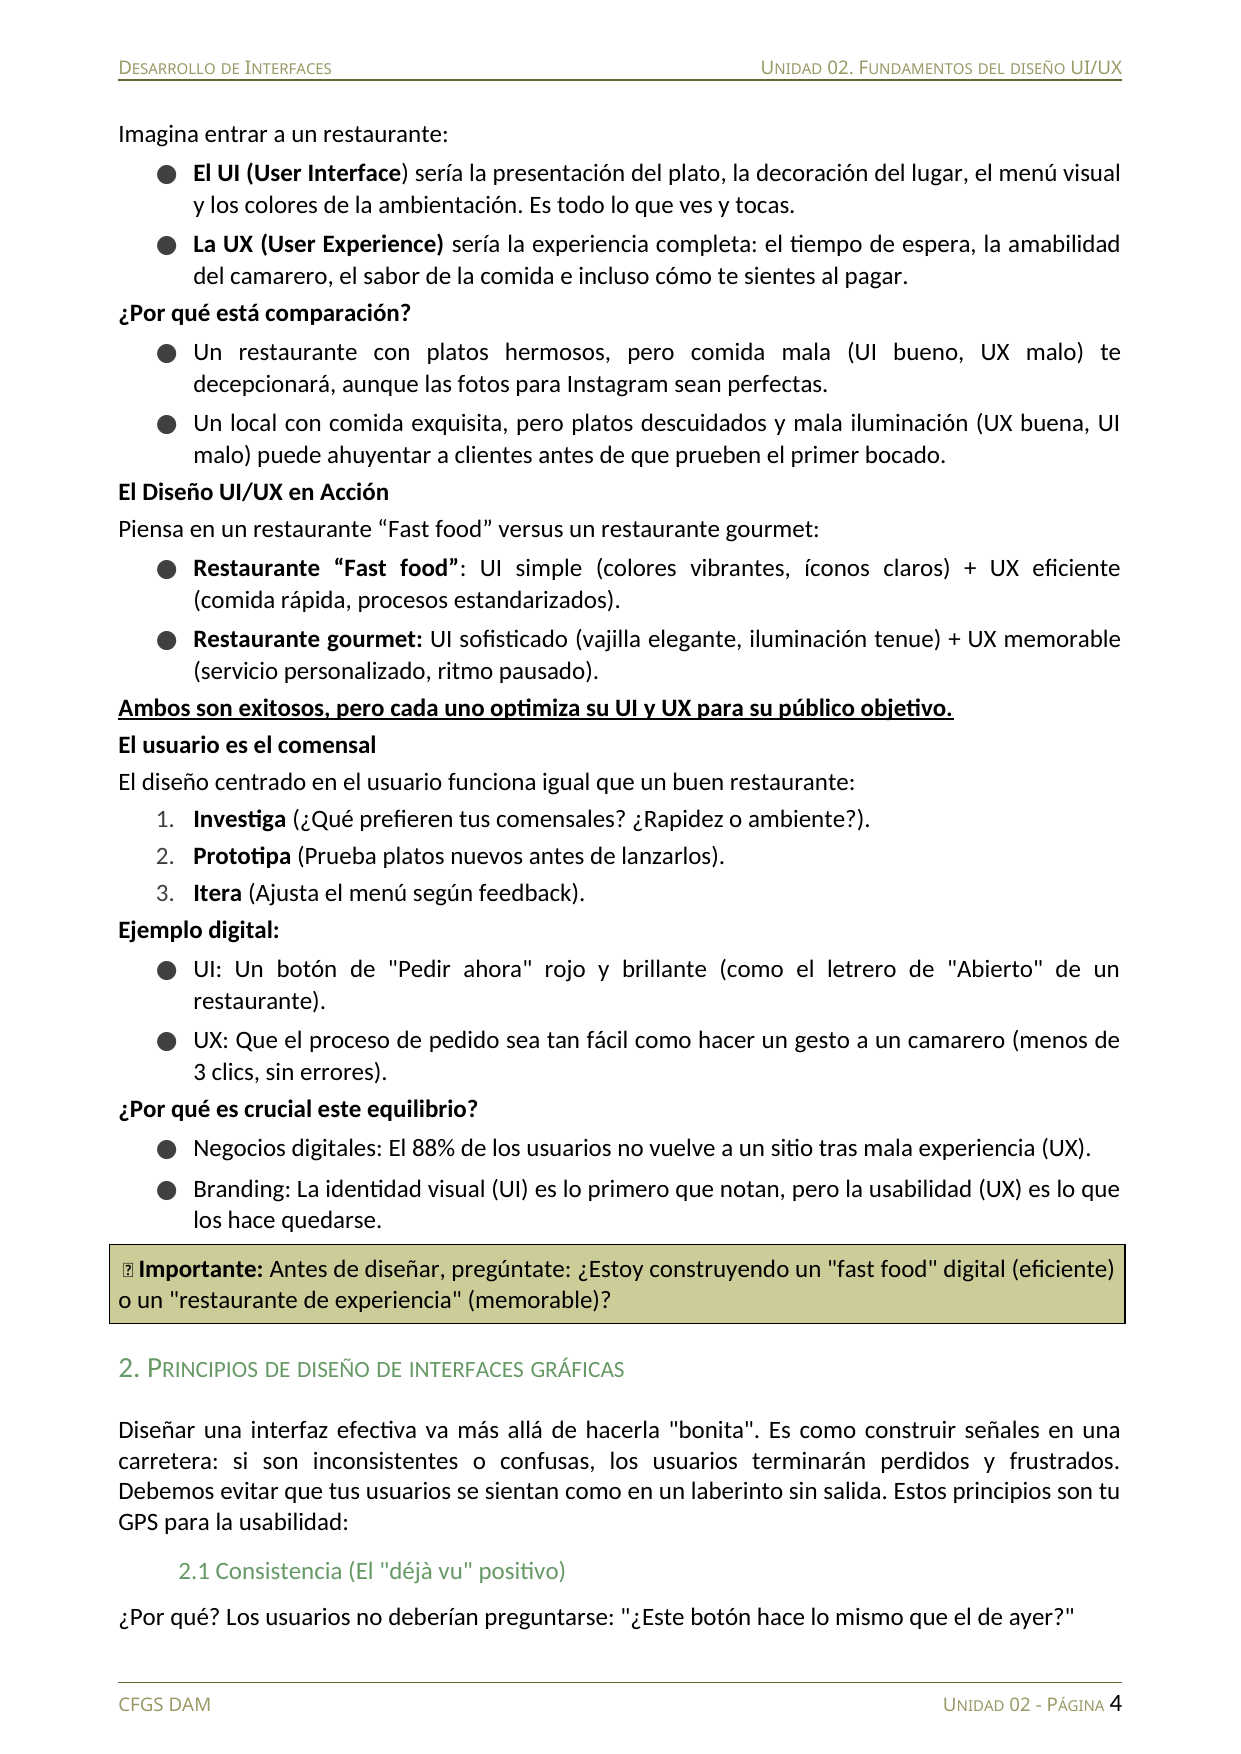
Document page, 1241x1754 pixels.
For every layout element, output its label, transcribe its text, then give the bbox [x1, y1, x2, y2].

text Imagina entrar a un restaurante: [118, 118, 1122, 148]
text El diseño centrado en el usuario funciona igual que un buen restaurante: [118, 766, 1122, 797]
list Restaurante gourmet: UI sofisticado (vajilla elegante, iluminación tenue) + UX memorable (servicio personalizado, ritmo pausado). [156, 621, 1122, 686]
list Restaurante “Fast food”: UI simple (colores vibrantes, íconos claros) + UX eficiente (comida rápida, procesos estandarizados). [156, 550, 1122, 615]
text 📖 Importante: Antes de diseñar, pregúntate: ¿Estoy construyendo un "fast food" digital (eficiente) o un "restaurante de experiencia" (memorable)? [110, 1245, 1124, 1323]
text ¿Por qué? Los usuarios no deberían preguntarse: "¿Este botón hace lo mismo que el de ayer?" [118, 1601, 1122, 1631]
list UX: Que el proceso de pedido sea tan fácil como hacer un gesto a un camarero (menos de 3 clics, sin errores). [156, 1022, 1122, 1087]
text ¿Por qué es crucial este equilibrio? [118, 1093, 1122, 1124]
text Ambos son exitosos, pero cada uno optimiza su UI y UX para su público objetivo. [118, 692, 1122, 723]
list Prototipa (Prueba platos nuevos antes de lanzarlos). [156, 840, 1122, 871]
list UI: Un botón de "Pedir ahora" rojo y brillante (como el letrero de "Abierto" de un restaurante). [156, 951, 1122, 1016]
text Diseñar una interfaz efectiva va más allá de hacerla "bonita". Es como construir señales en una carretera: si son inconsistentes o confusas, los usuarios terminarán perdidos y frustrados. Debemos evitar que tus usuarios se sientan como en un laberinto sin salida. Estos principios son tu GPS para la usabilidad: [118, 1414, 1122, 1536]
text ¿Por qué está comparación? [118, 297, 1122, 328]
list Negocios digitales: El 88% de los usuarios no vuelve a un sitio tras mala experiencia (UX). [156, 1130, 1122, 1164]
list Branding: La identidad visual (UI) es lo primero que notan, pero la usabilidad (UX) es lo que los hace quedarse. [156, 1171, 1122, 1235]
list Itera (Ajusta el menú según feedback). [156, 877, 1122, 908]
list Investiga (¿Qué prefieren tus comensales? ¿Rapidez o ambiente?). [156, 803, 1122, 834]
subtitle 2.1 Consistencia (El "déjà vu" positivo) [178, 1555, 1122, 1586]
list La UX (User Experience) sería la experiencia completa: el tiempo de espera, la amabilidad del camarero, el sabor de la comida e incluso cómo te sientes al pagar. [156, 226, 1122, 291]
text Piensa en un restaurante “Fast food” versus un restaurante gourmet: [118, 513, 1122, 544]
text El usuario es el comensal [118, 729, 1122, 760]
list Un local con comida exquisita, pero platos descuidados y mala iluminación (UX buena, UI malo) puede ahuyentar a clientes antes de que prueben el primer bocado. [156, 405, 1122, 470]
list El UI (User Interface) sería la presentación del plato, la decoración del lugar, el menú visual y los colores de la ambientación. Es todo lo que ves y tocas. [156, 155, 1122, 219]
text El Diseño UI/UX en Acción [118, 476, 1122, 507]
text Ejemplo digital: [118, 914, 1122, 944]
list Un restaurante con platos hermosos, pero comida mala (UI bueno, UX malo) te decepcionará, aunque las fotos para Instagram sean perfectas. [156, 334, 1122, 399]
subtitle 2. Principios de diseño de interfaces gráficas [118, 1349, 1122, 1384]
